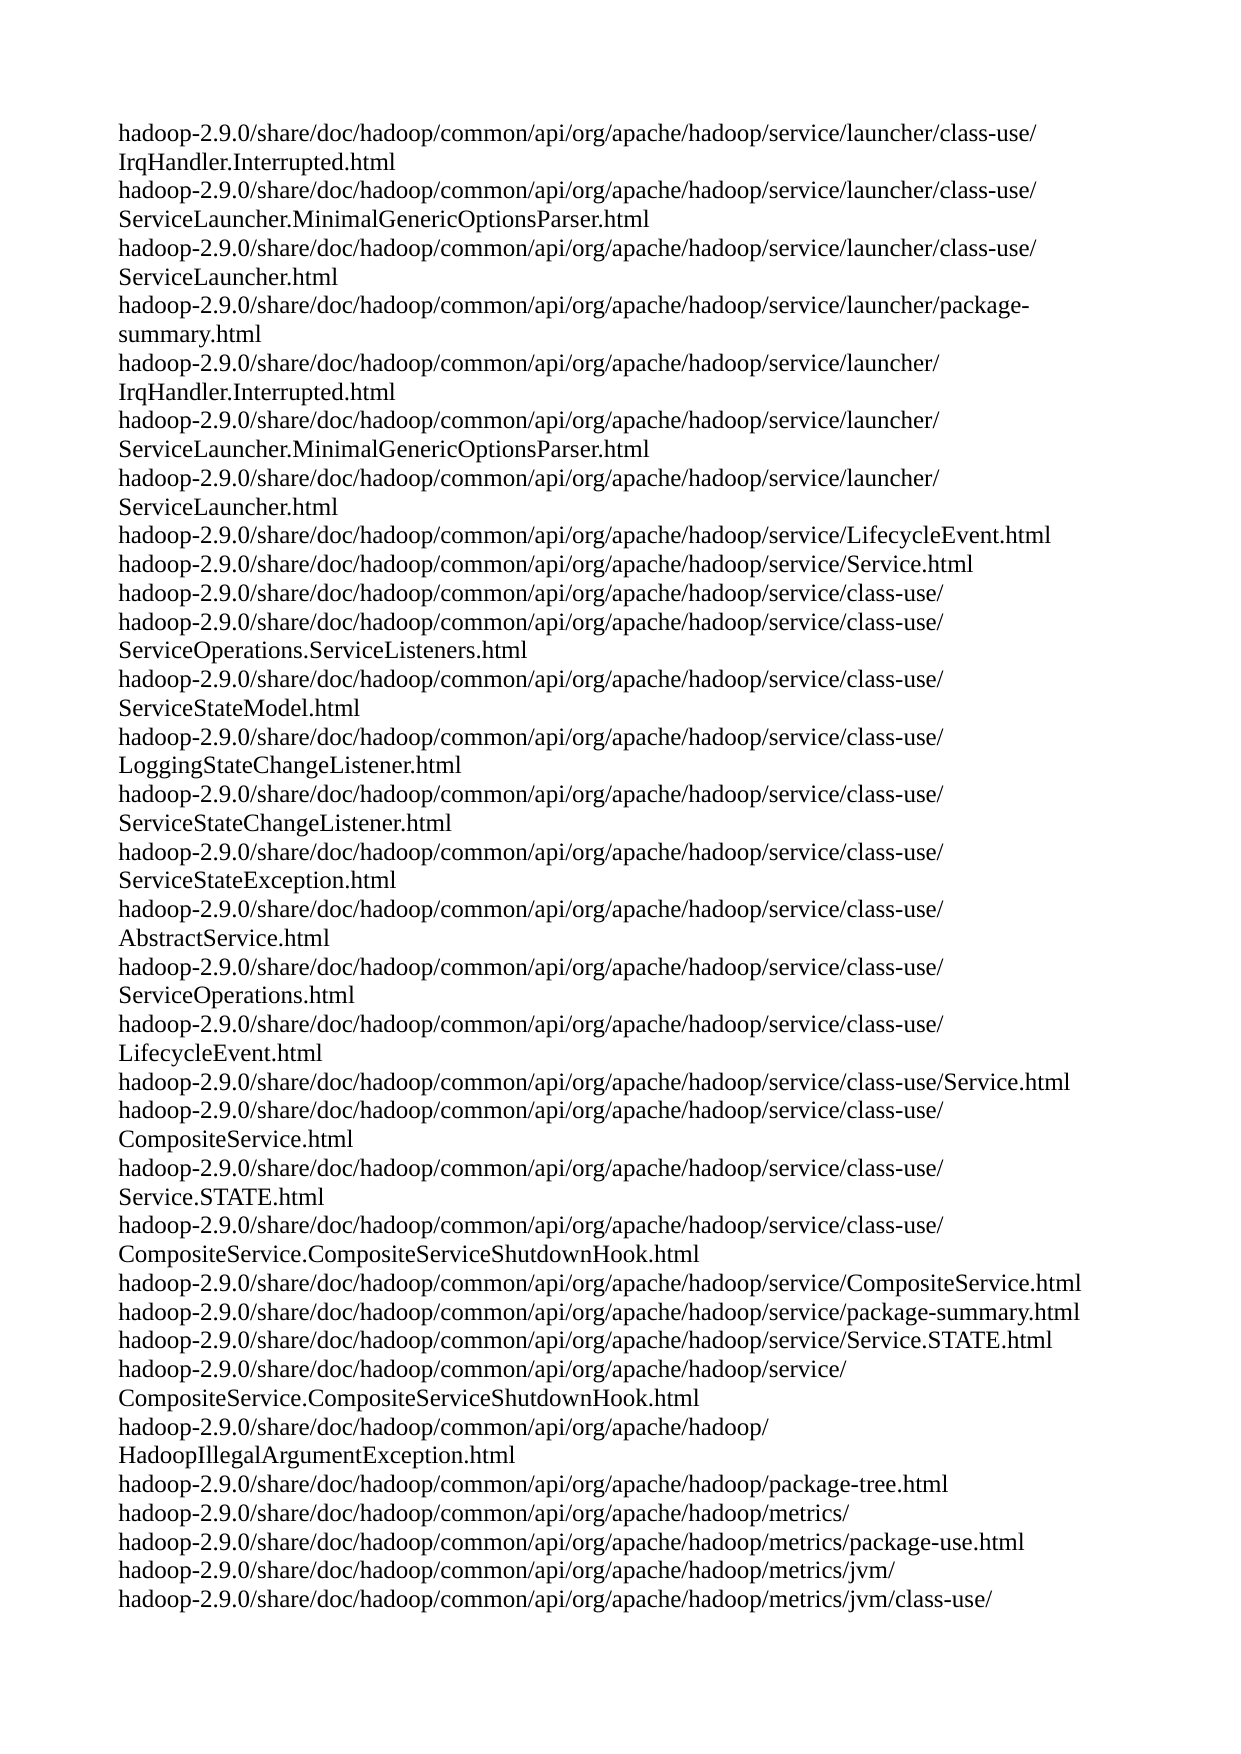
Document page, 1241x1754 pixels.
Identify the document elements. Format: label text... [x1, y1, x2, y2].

text hadoop-2.9.0/share/doc/hadoop/common/api/org/apache/hadoop/service/launcher/IrqHandler.Interrupted.html [118, 348, 1122, 406]
text hadoop-2.9.0/share/doc/hadoop/common/api/org/apache/hadoop/metrics/package-use.html [118, 1527, 1122, 1556]
text hadoop-2.9.0/share/doc/hadoop/common/api/org/apache/hadoop/service/class-use/LifecycleEvent.html [118, 1009, 1122, 1067]
text hadoop-2.9.0/share/doc/hadoop/common/api/org/apache/hadoop/service/CompositeService.CompositeServiceShutdownHook.html [118, 1354, 1122, 1412]
text hadoop-2.9.0/share/doc/hadoop/common/api/org/apache/hadoop/service/class-use/AbstractService.html [118, 894, 1122, 952]
text hadoop-2.9.0/share/doc/hadoop/common/api/org/apache/hadoop/service/class-use/ServiceStateChangeListener.html [118, 779, 1122, 837]
text hadoop-2.9.0/share/doc/hadoop/common/api/org/apache/hadoop/service/LifecycleEvent.html [118, 521, 1122, 549]
text hadoop-2.9.0/share/doc/hadoop/common/api/org/apache/hadoop/service/class-use/CompositeService.html [118, 1096, 1122, 1153]
text hadoop-2.9.0/share/doc/hadoop/common/api/org/apache/hadoop/metrics/ [118, 1498, 1122, 1527]
text hadoop-2.9.0/share/doc/hadoop/common/api/org/apache/hadoop/service/launcher/ServiceLauncher.html [118, 463, 1122, 521]
text hadoop-2.9.0/share/doc/hadoop/common/api/org/apache/hadoop/metrics/jvm/class-use/ [118, 1584, 1122, 1613]
text hadoop-2.9.0/share/doc/hadoop/common/api/org/apache/hadoop/service/Service.STATE.html [118, 1326, 1122, 1354]
text hadoop-2.9.0/share/doc/hadoop/common/api/org/apache/hadoop/service/CompositeService.html [118, 1268, 1122, 1297]
text hadoop-2.9.0/share/doc/hadoop/common/api/org/apache/hadoop/service/class-use/ServiceStateModel.html [118, 664, 1122, 722]
text hadoop-2.9.0/share/doc/hadoop/common/api/org/apache/hadoop/service/launcher/class-use/ServiceLauncher.MinimalGenericOptionsParser.html [118, 176, 1122, 233]
text hadoop-2.9.0/share/doc/hadoop/common/api/org/apache/hadoop/service/class-use/Service.html [118, 1067, 1122, 1096]
text hadoop-2.9.0/share/doc/hadoop/common/api/org/apache/hadoop/package-tree.html [118, 1469, 1122, 1498]
text hadoop-2.9.0/share/doc/hadoop/common/api/org/apache/hadoop/service/launcher/class-use/IrqHandler.Interrupted.html [118, 118, 1122, 176]
text hadoop-2.9.0/share/doc/hadoop/common/api/org/apache/hadoop/service/class-use/Service.STATE.html [118, 1153, 1122, 1211]
text hadoop-2.9.0/share/doc/hadoop/common/api/org/apache/hadoop/service/launcher/ServiceLauncher.MinimalGenericOptionsParser.html [118, 406, 1122, 463]
text hadoop-2.9.0/share/doc/hadoop/common/api/org/apache/hadoop/service/launcher/class-use/ServiceLauncher.html [118, 233, 1122, 291]
text hadoop-2.9.0/share/doc/hadoop/common/api/org/apache/hadoop/service/class-use/ [118, 578, 1122, 607]
text hadoop-2.9.0/share/doc/hadoop/common/api/org/apache/hadoop/HadoopIllegalArgumentException.html [118, 1412, 1122, 1469]
text hadoop-2.9.0/share/doc/hadoop/common/api/org/apache/hadoop/service/class-use/ServiceStateException.html [118, 837, 1122, 894]
text hadoop-2.9.0/share/doc/hadoop/common/api/org/apache/hadoop/service/Service.html [118, 549, 1122, 578]
text hadoop-2.9.0/share/doc/hadoop/common/api/org/apache/hadoop/service/package-summary.html [118, 1297, 1122, 1326]
text hadoop-2.9.0/share/doc/hadoop/common/api/org/apache/hadoop/service/class-use/LoggingStateChangeListener.html [118, 722, 1122, 779]
text hadoop-2.9.0/share/doc/hadoop/common/api/org/apache/hadoop/service/launcher/package-summary.html [118, 291, 1122, 348]
text hadoop-2.9.0/share/doc/hadoop/common/api/org/apache/hadoop/metrics/jvm/ [118, 1556, 1122, 1584]
text hadoop-2.9.0/share/doc/hadoop/common/api/org/apache/hadoop/service/class-use/ServiceOperations.html [118, 952, 1122, 1009]
text hadoop-2.9.0/share/doc/hadoop/common/api/org/apache/hadoop/service/class-use/ServiceOperations.ServiceListeners.html [118, 607, 1122, 664]
text hadoop-2.9.0/share/doc/hadoop/common/api/org/apache/hadoop/service/class-use/CompositeService.CompositeServiceShutdownHook.html [118, 1211, 1122, 1268]
